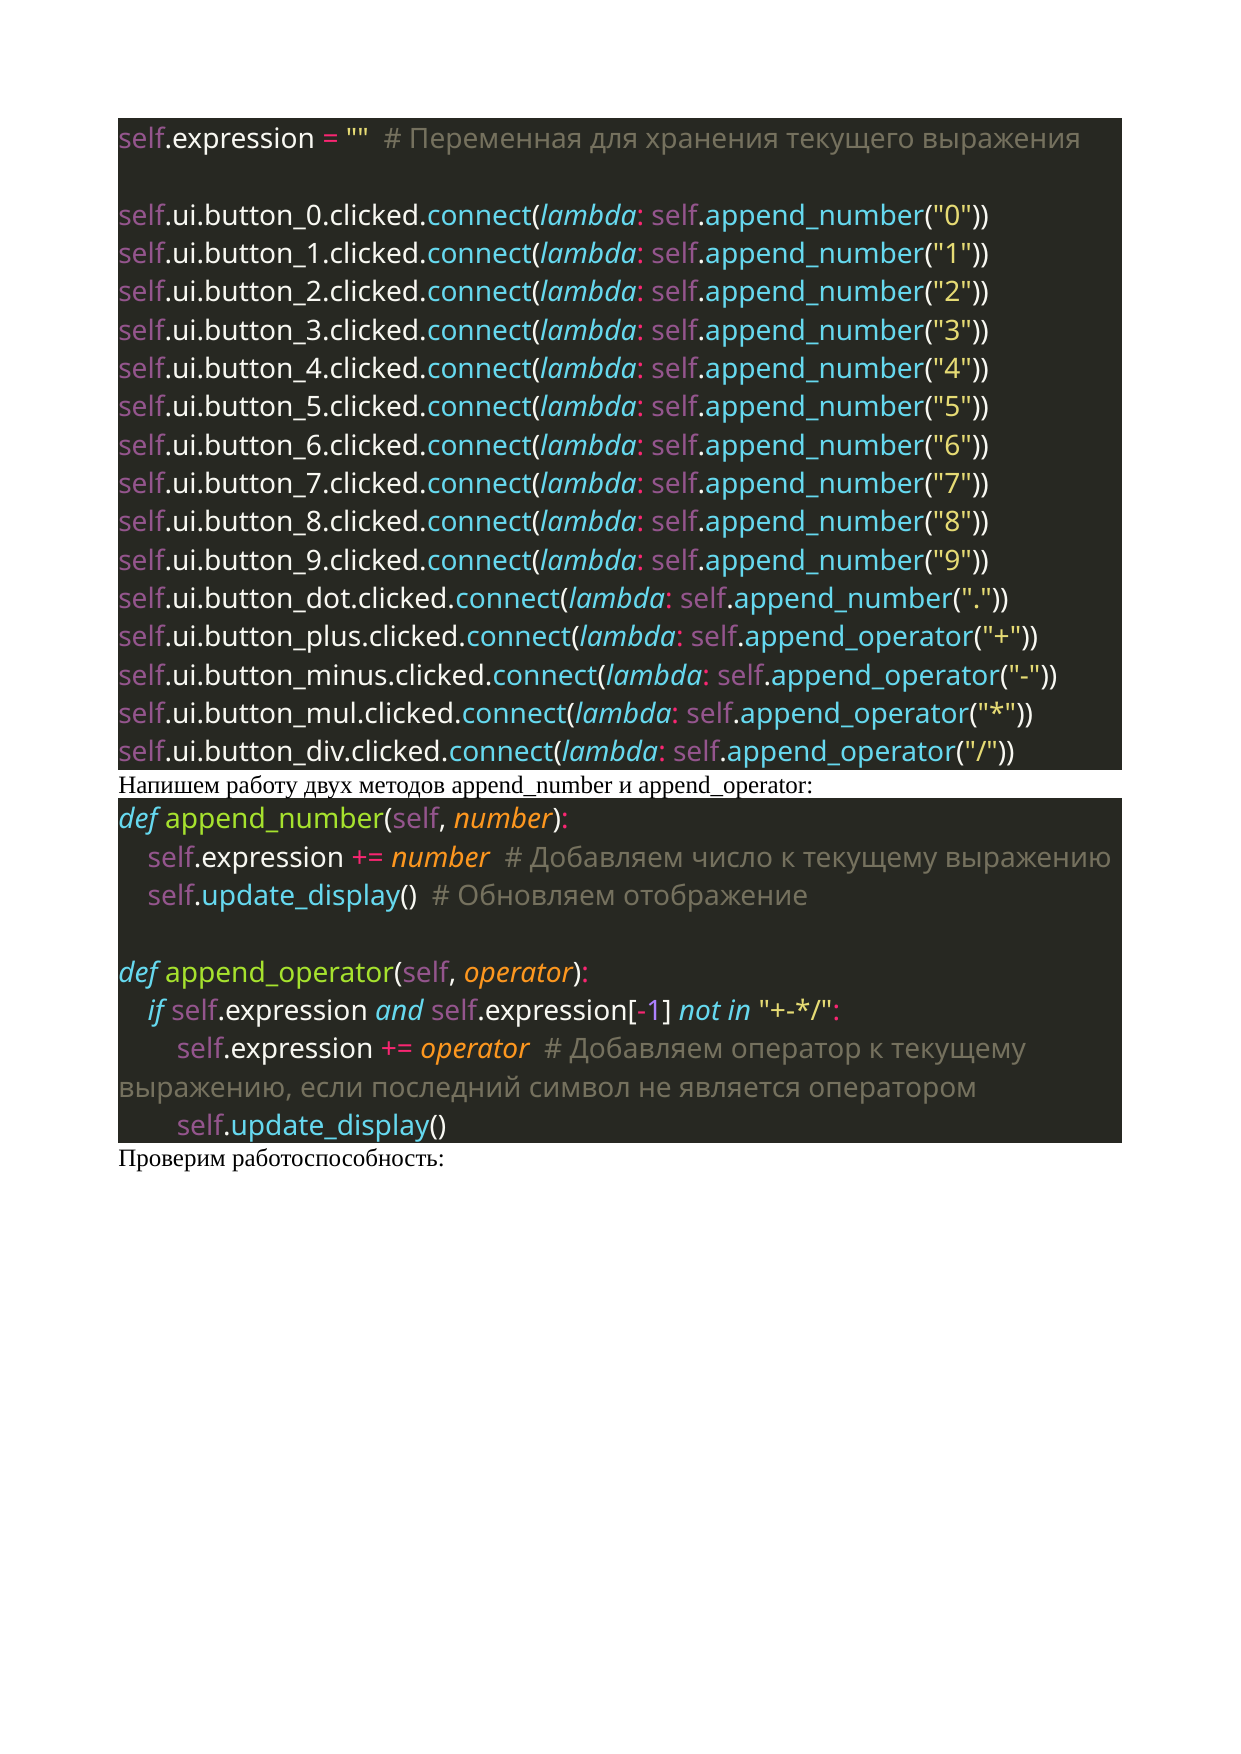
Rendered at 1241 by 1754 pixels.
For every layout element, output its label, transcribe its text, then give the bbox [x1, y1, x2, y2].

text self.expression = "" # Переменная для хранения текущего выражения self.ui.button_0.clicked.connect(lambda: self.append_number("0")) self.ui.button_1.clicked.connect(lambda: self.append_number("1")) self.ui.button_2.clicked.connect(lambda: self.append_number("2")) self.ui.button_3.clicked.connect(lambda: self.append_number("3")) self.ui.button_4.clicked.connect(lambda: self.append_number("4")) self.ui.button_5.clicked.connect(lambda: self.append_number("5")) self.ui.button_6.clicked.connect(lambda: self.append_number("6")) self.ui.button_7.clicked.connect(lambda: self.append_number("7")) self.ui.button_8.clicked.connect(lambda: self.append_number("8")) self.ui.button_9.clicked.connect(lambda: self.append_number("9")) self.ui.button_dot.clicked.connect(lambda: self.append_number(".")) self.ui.button_plus.clicked.connect(lambda: self.append_operator("+")) self.ui.button_minus.clicked.connect(lambda: self.append_operator("-")) self.ui.button_mul.clicked.connect(lambda: self.append_operator("*")) self.ui.button_div.clicked.connect(lambda: self.append_operator("/")) [118, 118, 1122, 770]
text Напишем работу двух методов append_number и append_operator: [118, 770, 1122, 798]
text def append_number(self, number): self.expression += number # Добавляем число к текущему выражению self.update_display() # Обновляем отображение def append_operator(self, operator): if self.expression and self.expression[-1] not in "+-*/": self.expression += operator # Добавляем оператор к текущему выражению, если последний символ не является оператором self.update_display() [118, 798, 1122, 1143]
text Проверим работоспособность: [118, 1143, 1122, 1172]
